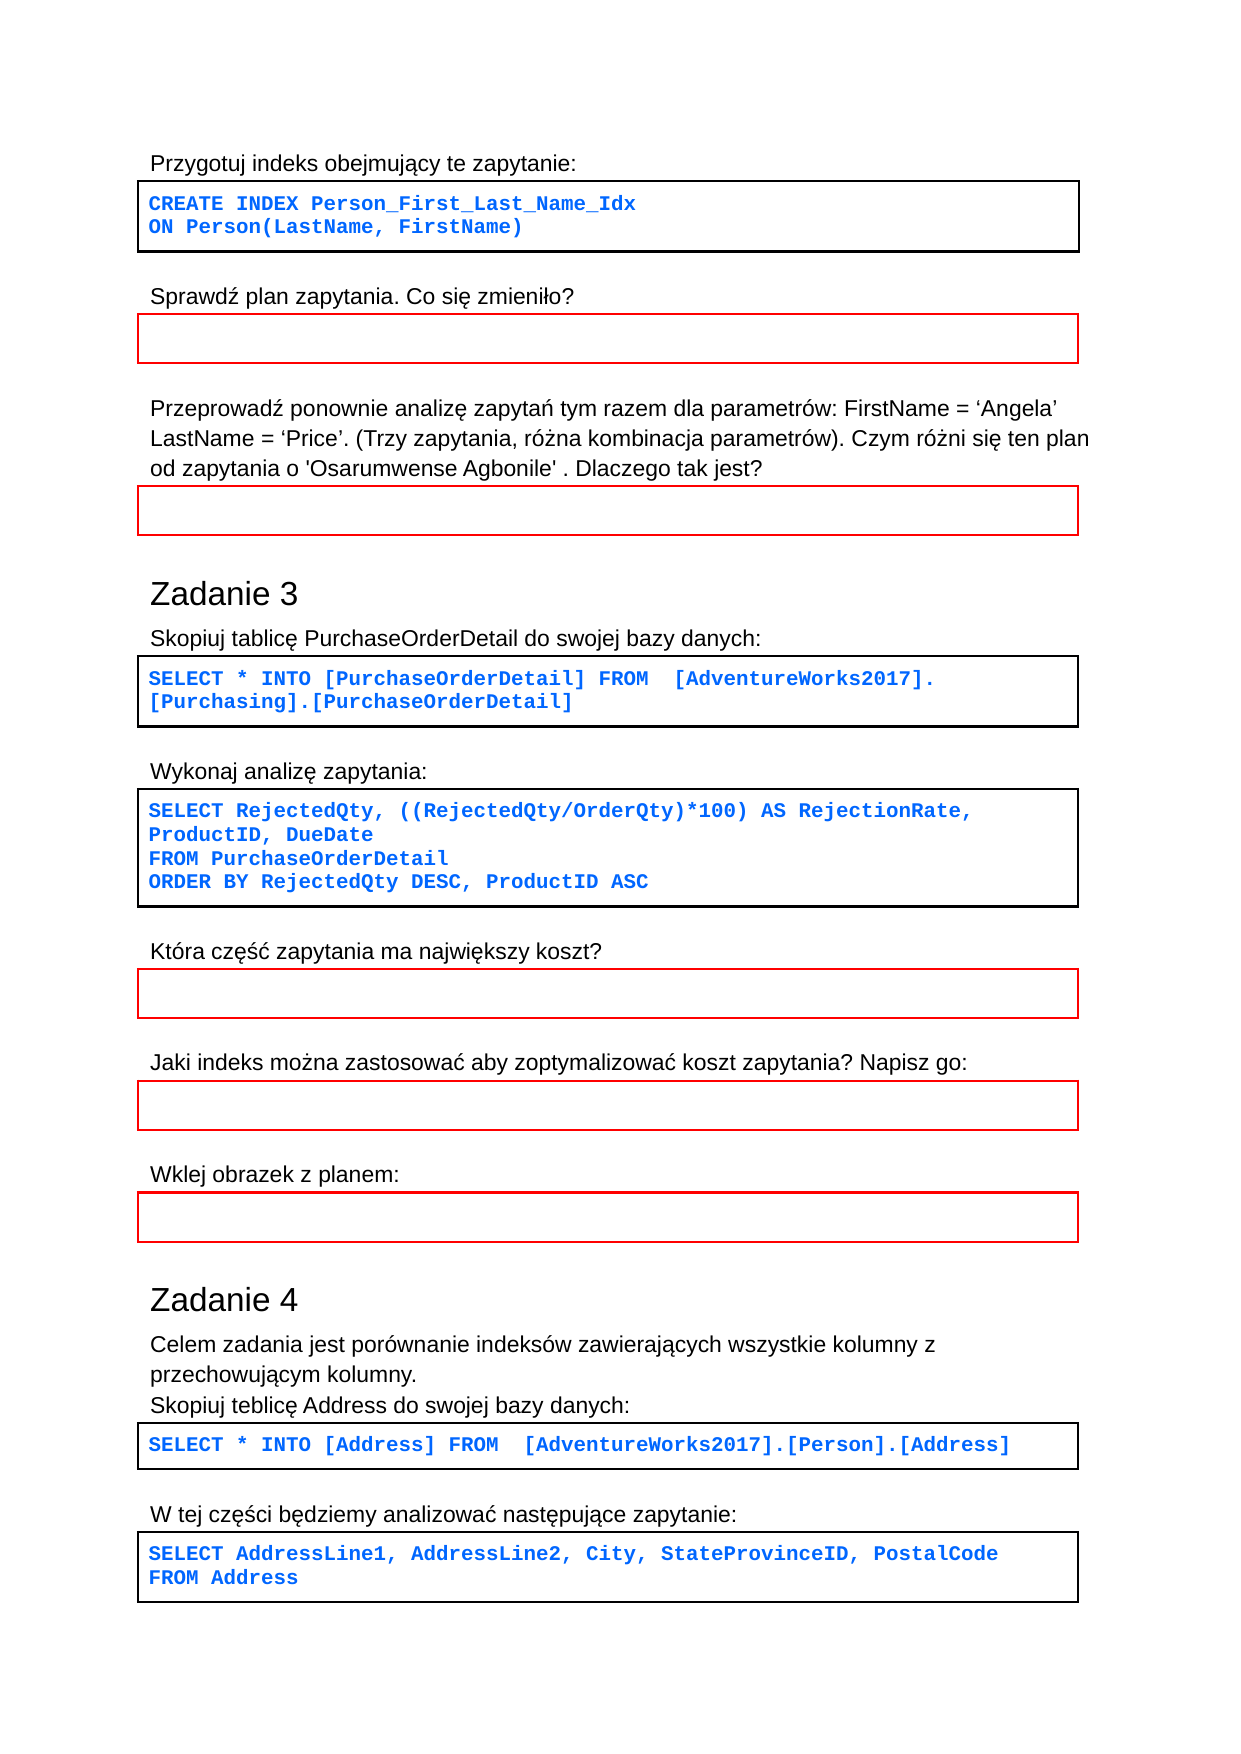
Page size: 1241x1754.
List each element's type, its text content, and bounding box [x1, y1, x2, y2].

text Jaki indeks można zastosować aby zoptymalizować koszt zapytania? Napisz go: [150, 1049, 1090, 1076]
text Wklej obrazek z planem: [150, 1161, 1090, 1187]
text Która część zapytania ma największy koszt? [150, 938, 1090, 964]
text Skopiuj tablicę PurchaseOrderDetail do swojej bazy danych: [150, 625, 1090, 651]
subtitle Zadanie 3 [150, 574, 1090, 612]
table_header SELECT RejectedQty, ((RejectedQty/OrderQty)*100) AS RejectionRate, ProductID, DueDate FROM PurchaseOrderDetail ORDER BY RejectedQty DESC, ProductID ASC [139, 790, 1077, 905]
table_header CREATE INDEX Person_First_Last_Name_Idx ON Person(LastName, FirstName) [139, 182, 1078, 250]
text Przeprowadź ponownie analizę zapytań tym razem dla parametrów: FirstName = ‘Angela’ LastName = ‘Price’. (Trzy zapytania, różna kombinacja parametrów). Czym różni się ten plan od zapytania o 'Osarumwense Agbonile' . Dlaczego tak jest? [150, 394, 1090, 481]
text Skopiuj teblicę Address do swojej bazy danych: [150, 1392, 1090, 1418]
text Wykonaj analizę zapytania: [150, 758, 1090, 784]
subtitle Zadanie 4 [150, 1280, 1090, 1319]
table_header [139, 1194, 1077, 1241]
text Przygotuj indeks obejmujący te zapytanie: [150, 150, 1090, 176]
table_header [139, 1082, 1077, 1129]
table_header [139, 315, 1077, 362]
table_header SELECT * INTO [Address] FROM [AdventureWorks2017].[Person].[Address] [139, 1424, 1077, 1468]
table_header [139, 487, 1077, 534]
table_header SELECT AddressLine1, AddressLine2, City, StateProvinceID, PostalCode FROM Address [139, 1533, 1077, 1601]
table_header SELECT * INTO [PurchaseOrderDetail] FROM [AdventureWorks2017].[Purchasing].[PurchaseOrderDetail] [139, 657, 1077, 725]
text Sprawdź plan zapytania. Co się zmieniło? [150, 283, 1090, 309]
text Celem zadania jest porównanie indeksów zawierających wszystkie kolumny z przechowującym kolumny. [150, 1331, 1090, 1388]
text W tej części będziemy analizować następujące zapytanie: [150, 1501, 1090, 1527]
table_header [139, 970, 1077, 1017]
